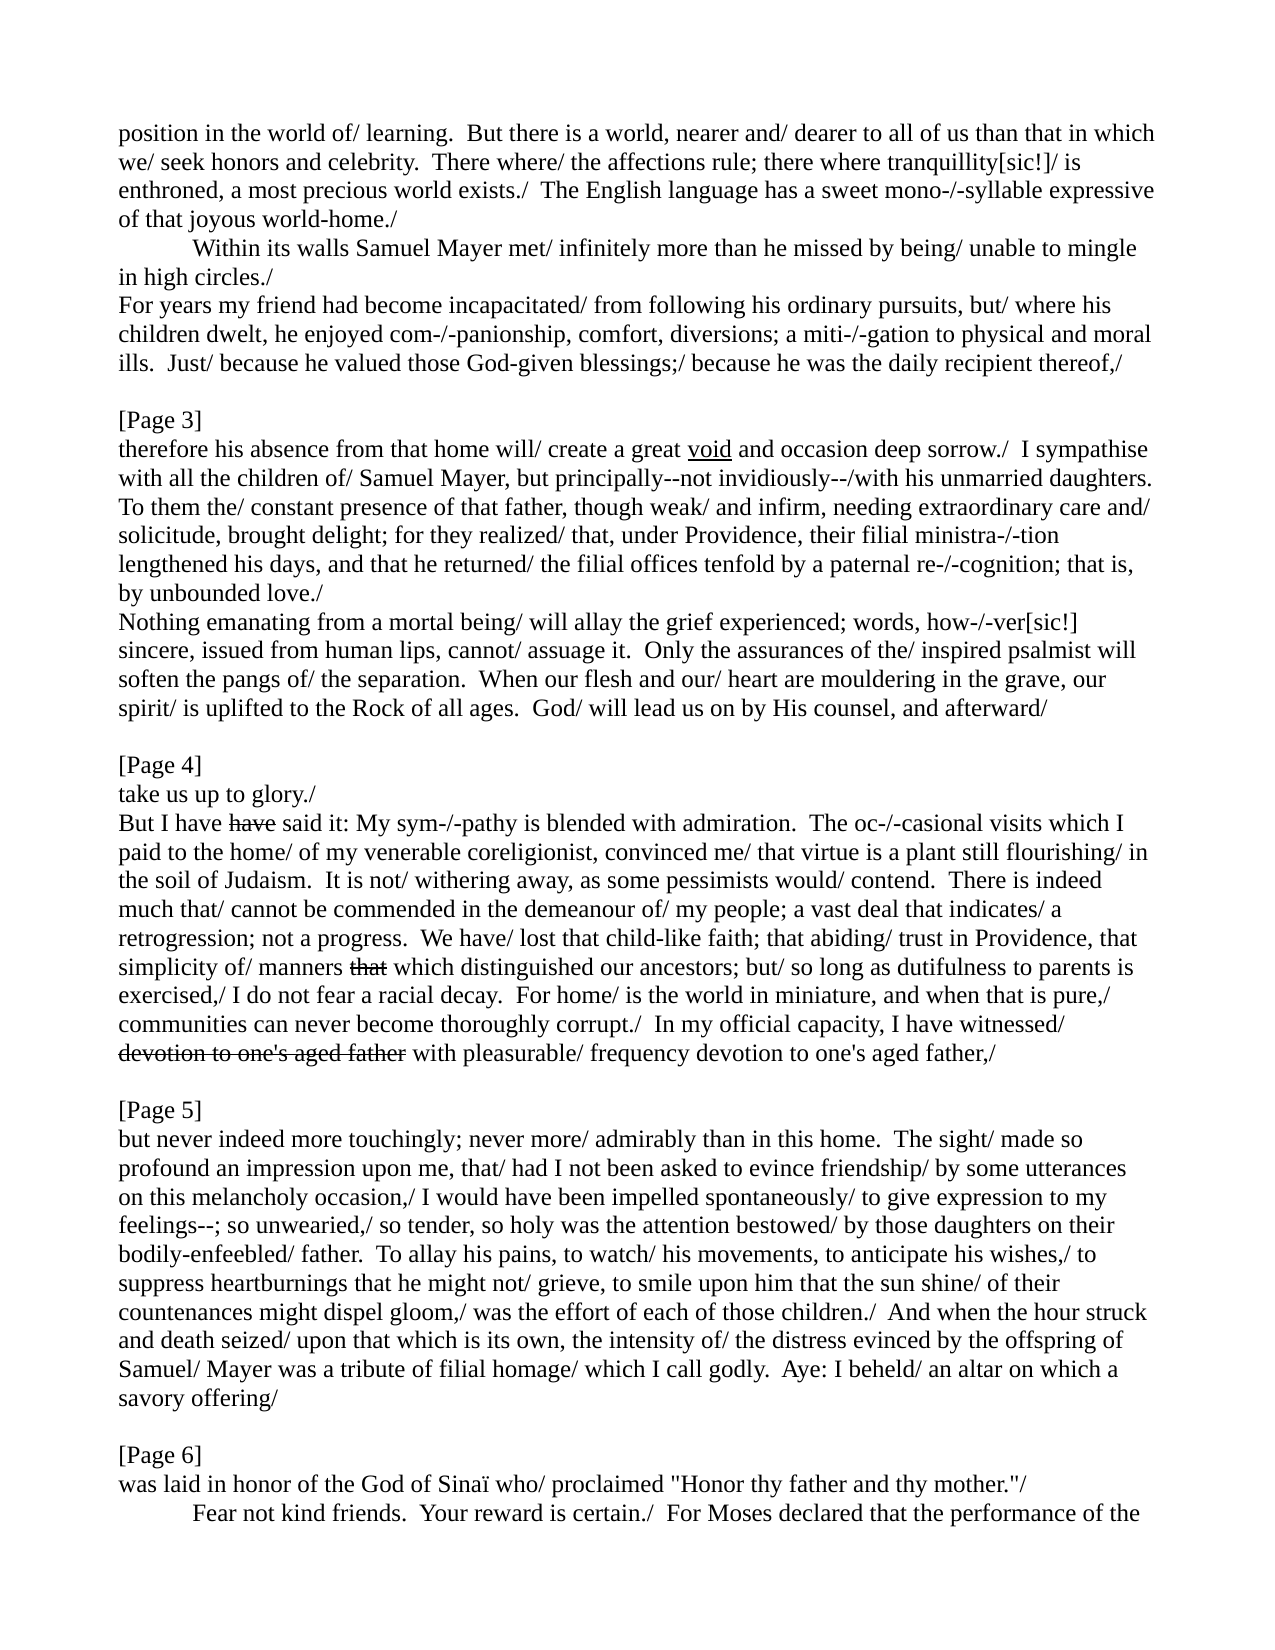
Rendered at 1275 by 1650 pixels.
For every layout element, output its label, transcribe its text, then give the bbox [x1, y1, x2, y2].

text For years my friend had become incapacitated/ from following his ordinary pursuits, but/ where his children dwelt, he enjoyed com-/-panionship, comfort, diversions; a miti-/-gation to physical and moral ills. Just/ because he valued those God-given blessings;/ because he was the daily recipient thereof,/ [118, 291, 1157, 377]
text [Page 4] [118, 751, 1157, 779]
text Within its walls Samuel Mayer met/ infinitely more than he missed by being/ unable to mingle in high circles./ [118, 233, 1157, 291]
text Nothing emanating from a mortal being/ will allay the grief experienced; words, how-/-ver[sic!] sincere, issued from human lips, cannot/ assuage it. Only the assurances of the/ inspired psalmist will soften the pangs of/ the separation. When our flesh and our/ heart are mouldering in the grave, our spirit/ is uplifted to the Rock of all ages. God/ will lead us on by His counsel, and afterward/ [118, 607, 1157, 722]
text Fear not kind friends. Your reward is certain./ For Moses declared that the performance of the [118, 1498, 1157, 1527]
text [Page 6] [118, 1441, 1157, 1469]
text [Page 3] [118, 406, 1157, 434]
text position in the world of/ learning. But there is a world, nearer and/ dearer to all of us than that in which we/ seek honors and celebrity. There where/ the affections rule; there where tranquillity[sic!]/ is enthroned, a most precious world exists./ The English language has a sweet mono-/-syllable expressive of that joyous world-home./ [118, 118, 1157, 233]
text therefore his absence from that home will/ create a great void and occasion deep sorrow./ I sympathise with all the children of/ Samuel Mayer, but principally--not invidiously--/with his unmarried daughters. To them the/ constant presence of that father, though weak/ and infirm, needing extraordinary care and/ solicitude, brought delight; for they realized/ that, under Providence, their filial ministra-/-tion lengthened his days, and that he returned/ the filial offices tenfold by a paternal re-/-cognition; that is, by unbounded love./ [118, 434, 1157, 607]
text But I have have said it: My sym-/-pathy is blended with admiration. The oc-/-casional visits which I paid to the home/ of my venerable coreligionist, convinced me/ that virtue is a plant still flourishing/ in the soil of Judaism. It is not/ withering away, as some pessimists would/ contend. There is indeed much that/ cannot be commended in the demeanour of/ my people; a vast deal that indicates/ a retrogression; not a progress. We have/ lost that child-like faith; that abiding/ trust in Providence, that simplicity of/ manners that which distinguished our ancestors; but/ so long as dutifulness to parents is exercised,/ I do not fear a racial decay. For home/ is the world in miniature, and when that is pure,/ communities can never become thoroughly corrupt./ In my official capacity, I have witnessed/ devotion to one's aged father with pleasurable/ frequency devotion to one's aged father,/ [118, 808, 1157, 1067]
text was laid in honor of the God of Sinaï who/ proclaimed "Honor thy father and thy mother."/ [118, 1469, 1157, 1498]
text take us up to glory./ [118, 779, 1157, 808]
text but never indeed more touchingly; never more/ admirably than in this home. The sight/ made so profound an impression upon me, that/ had I not been asked to evince friendship/ by some utterances on this melancholy occasion,/ I would have been impelled spontaneously/ to give expression to my feelings--; so unwearied,/ so tender, so holy was the attention bestowed/ by those daughters on their bodily-enfeebled/ father. To allay his pains, to watch/ his movements, to anticipate his wishes,/ to suppress heartburnings that he might not/ grieve, to smile upon him that the sun shine/ of their countenances might dispel gloom,/ was the effort of each of those children./ And when the hour struck and death seized/ upon that which is its own, the intensity of/ the distress evinced by the offspring of Samuel/ Mayer was a tribute of filial homage/ which I call godly. Aye: I beheld/ an altar on which a savory offering/ [118, 1124, 1157, 1412]
text [Page 5] [118, 1096, 1157, 1124]
